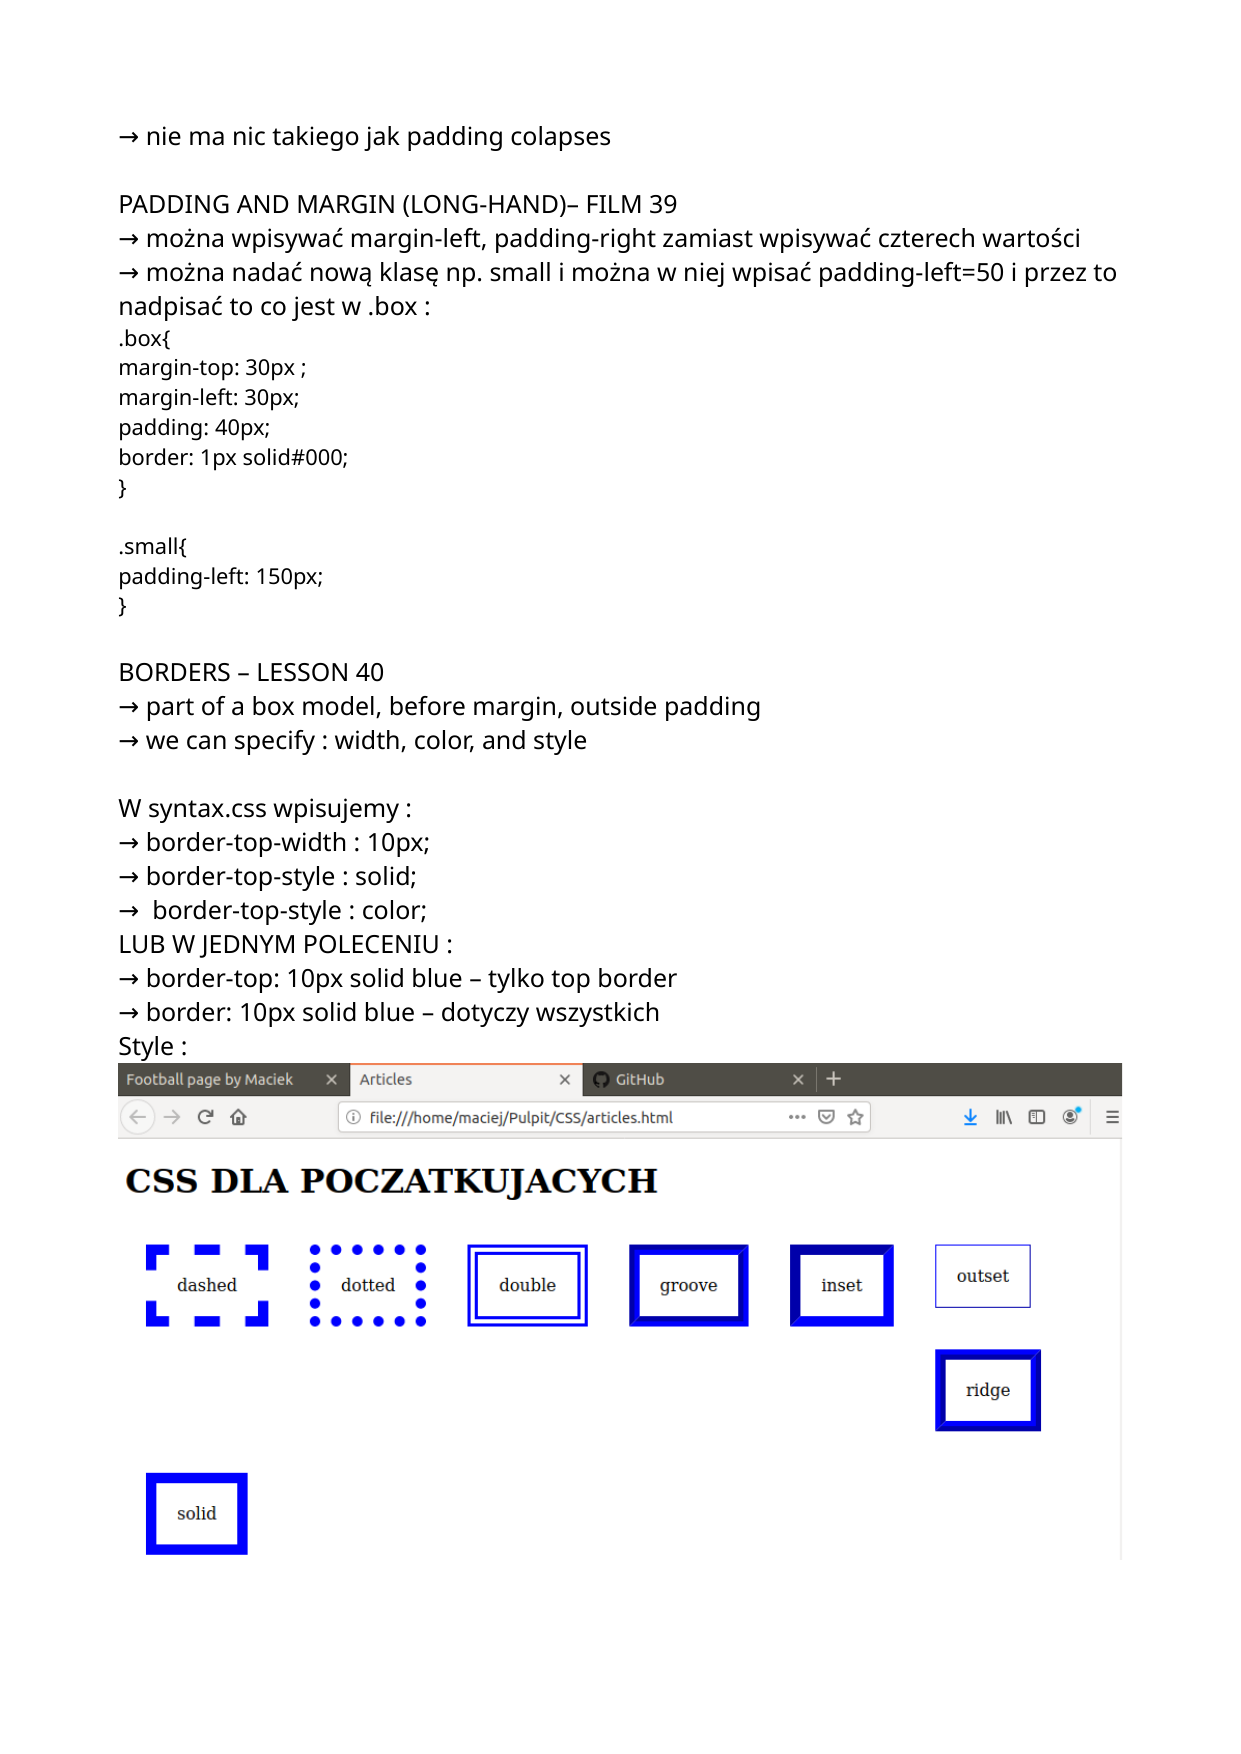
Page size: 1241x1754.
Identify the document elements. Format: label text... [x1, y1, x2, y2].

text W syntax.css wpisujemy : [118, 791, 1122, 825]
text → part of a box model, before margin, outside padding [118, 688, 1122, 722]
text border: 1px solid#000; [118, 442, 1122, 471]
text → można nadać nową klasę np. small i można w niej wpisać padding-left=50 i przez to nadpisać to co jest w .box : [118, 254, 1122, 322]
text .small{ [118, 531, 1122, 561]
text padding-left: 150px; [118, 561, 1122, 591]
text margin-left: 30px; [118, 382, 1122, 412]
text Style : [118, 1029, 1122, 1063]
text LUB W JEDNYM POLECENIU : [118, 927, 1122, 961]
text PADDING AND MARGIN (LONG-HAND)– FILM 39 [118, 186, 1122, 220]
text .box{ [118, 322, 1122, 352]
text → nie ma nic takiego jak padding colapses [118, 118, 1122, 152]
text margin-top: 30px ; [118, 352, 1122, 382]
text BORDERS – LESSON 40 [118, 654, 1122, 688]
text } [118, 591, 1122, 620]
text → border: 10px solid blue – dotyczy wszystkich [118, 995, 1122, 1029]
text → border-top-style : solid; [118, 859, 1122, 893]
text → border-top-style : color; [118, 893, 1122, 927]
text → można wpisywać margin-left, padding-right zamiast wpisywać czterech wartości [118, 220, 1122, 254]
text } [118, 471, 1122, 501]
text → we can specify : width, color, and style [118, 722, 1122, 757]
text padding: 40px; [118, 412, 1122, 442]
text → border-top: 10px solid blue – tylko top border [118, 961, 1122, 995]
picture [118, 1063, 1123, 1560]
text → border-top-width : 10px; [118, 825, 1122, 859]
